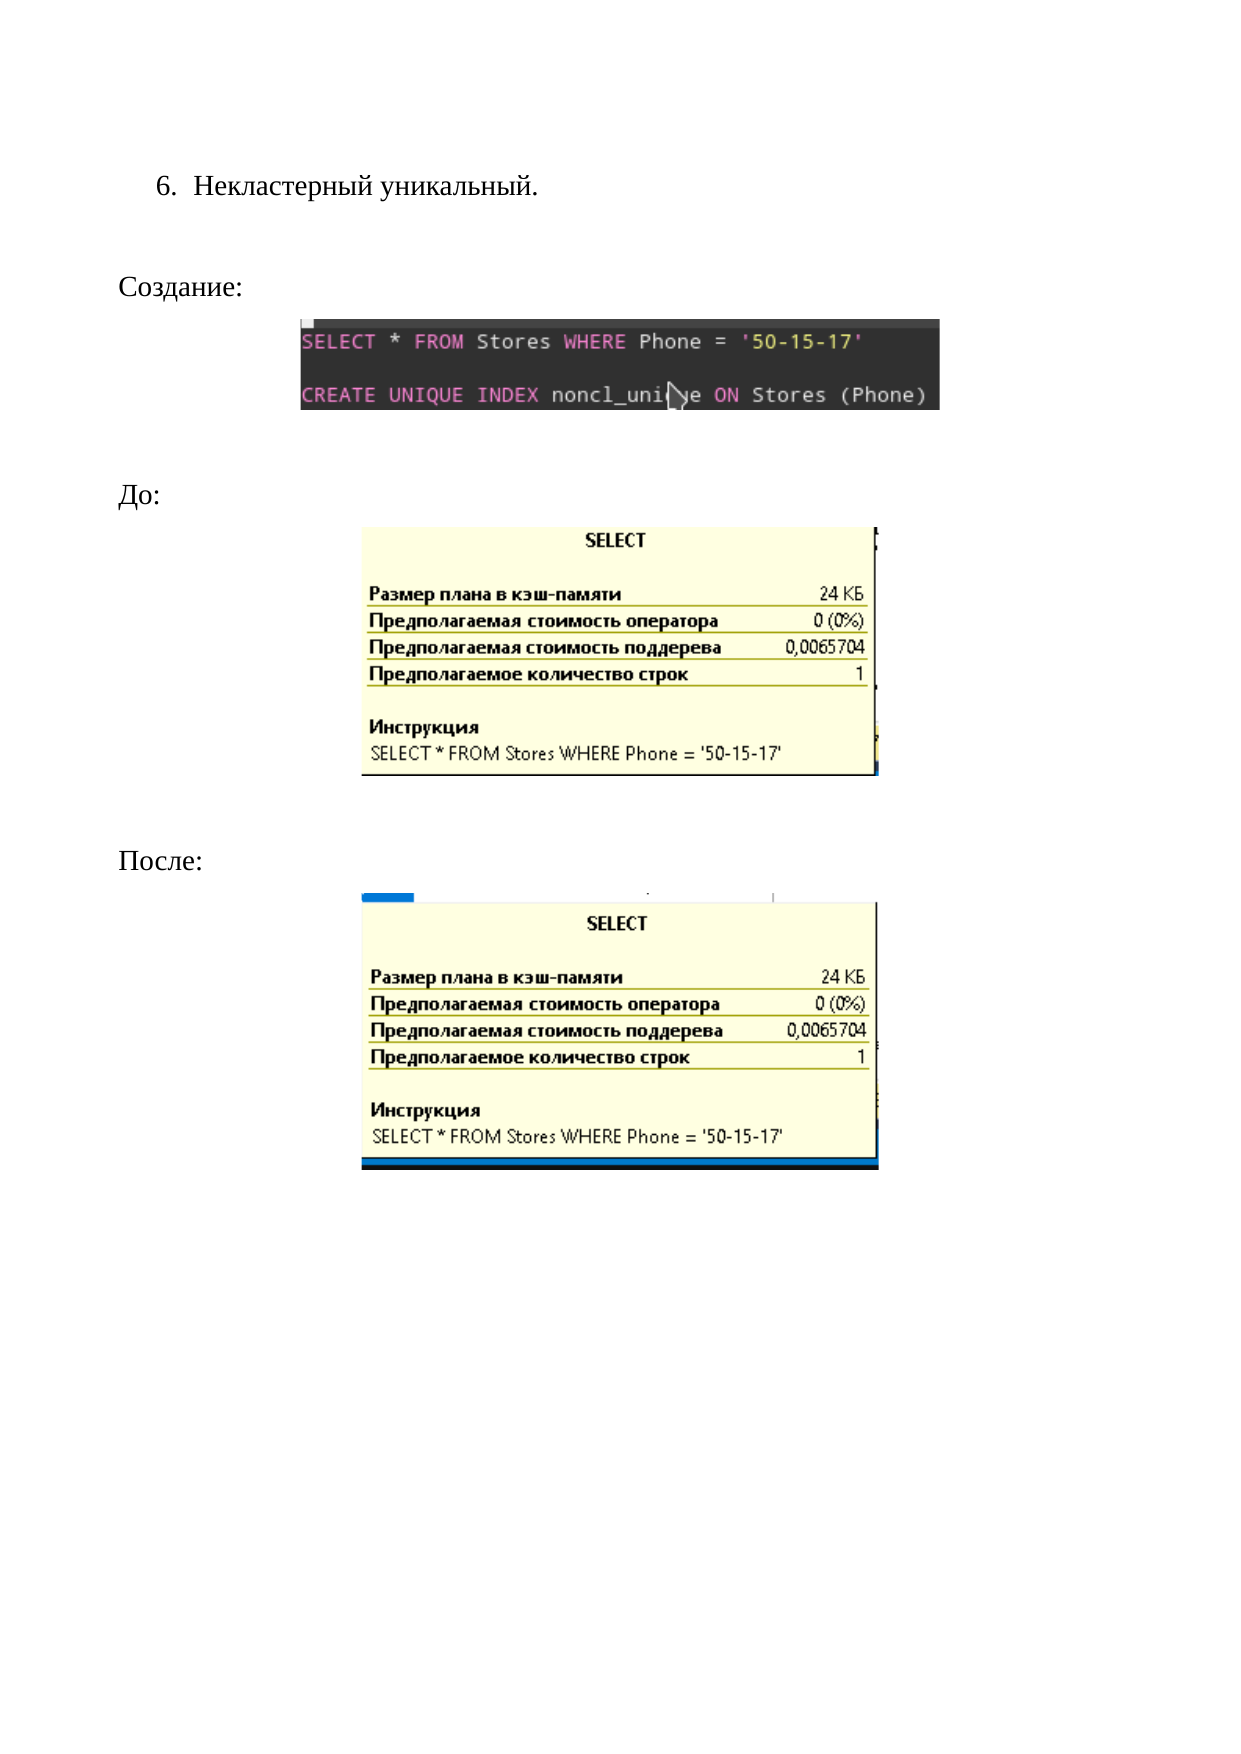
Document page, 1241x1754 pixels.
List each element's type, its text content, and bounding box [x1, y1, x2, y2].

picture [361, 527, 879, 776]
picture [361, 893, 879, 1170]
text Создание: [118, 269, 1122, 303]
text До: [118, 477, 1122, 511]
text После: [118, 843, 1122, 876]
list Некластерный уникальный. [156, 168, 1122, 202]
picture [300, 319, 940, 410]
